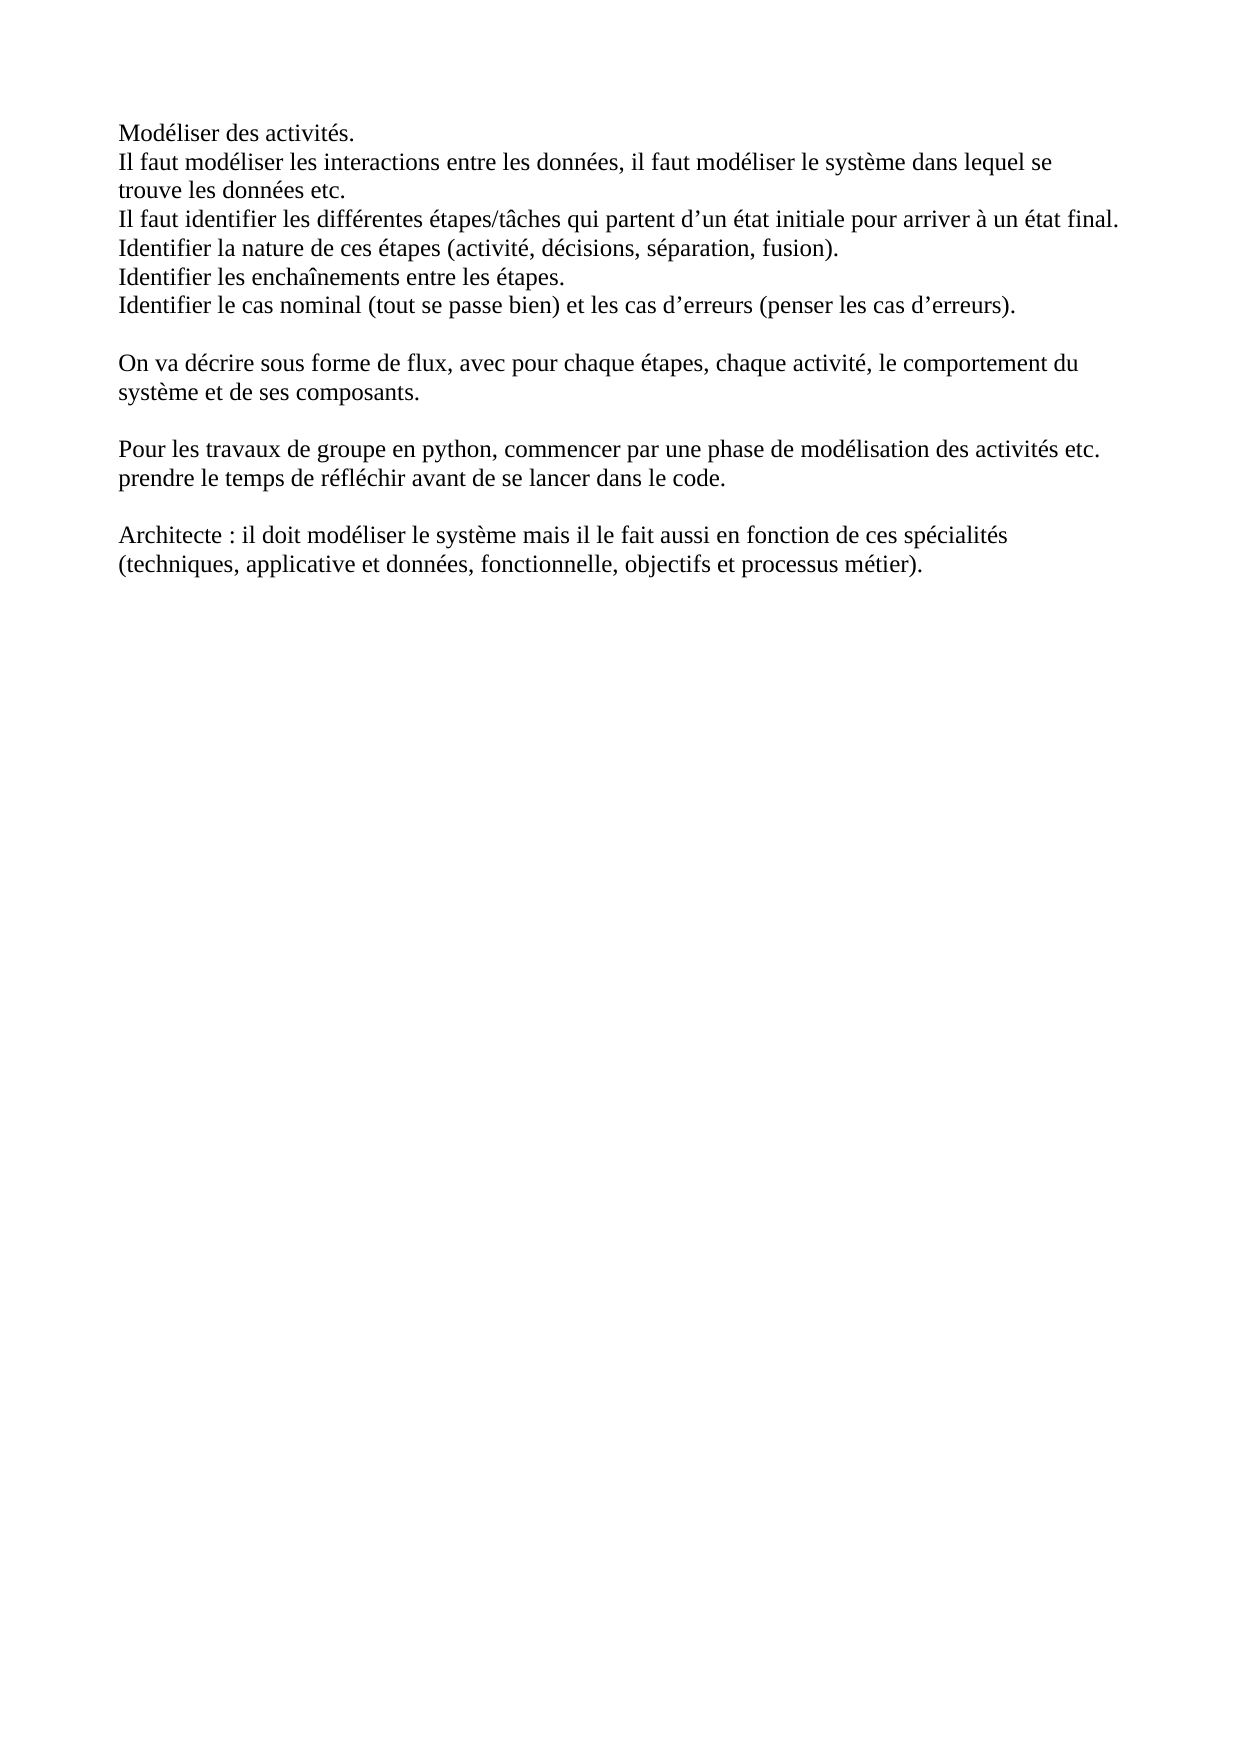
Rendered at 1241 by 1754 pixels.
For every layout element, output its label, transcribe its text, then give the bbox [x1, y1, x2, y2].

text Modéliser des activités. [118, 118, 1122, 147]
text Architecte : il doit modéliser le système mais il le fait aussi en fonction de ces spécialités (techniques, applicative et données, fonctionnelle, objectifs et processus métier). [118, 521, 1122, 578]
text Identifier les enchaînements entre les étapes. [118, 262, 1122, 291]
text Il faut identifier les différentes étapes/tâches qui partent d’un état initiale pour arriver à un état final. [118, 204, 1122, 233]
text Pour les travaux de groupe en python, commencer par une phase de modélisation des activités etc. prendre le temps de réfléchir avant de se lancer dans le code. [118, 434, 1122, 492]
text Il faut modéliser les interactions entre les données, il faut modéliser le système dans lequel se trouve les données etc. [118, 147, 1122, 204]
text Identifier la nature de ces étapes (activité, décisions, séparation, fusion). [118, 233, 1122, 262]
text On va décrire sous forme de flux, avec pour chaque étapes, chaque activité, le comportement du système et de ses composants. [118, 348, 1122, 406]
text Identifier le cas nominal (tout se passe bien) et les cas d’erreurs (penser les cas d’erreurs). [118, 291, 1122, 319]
